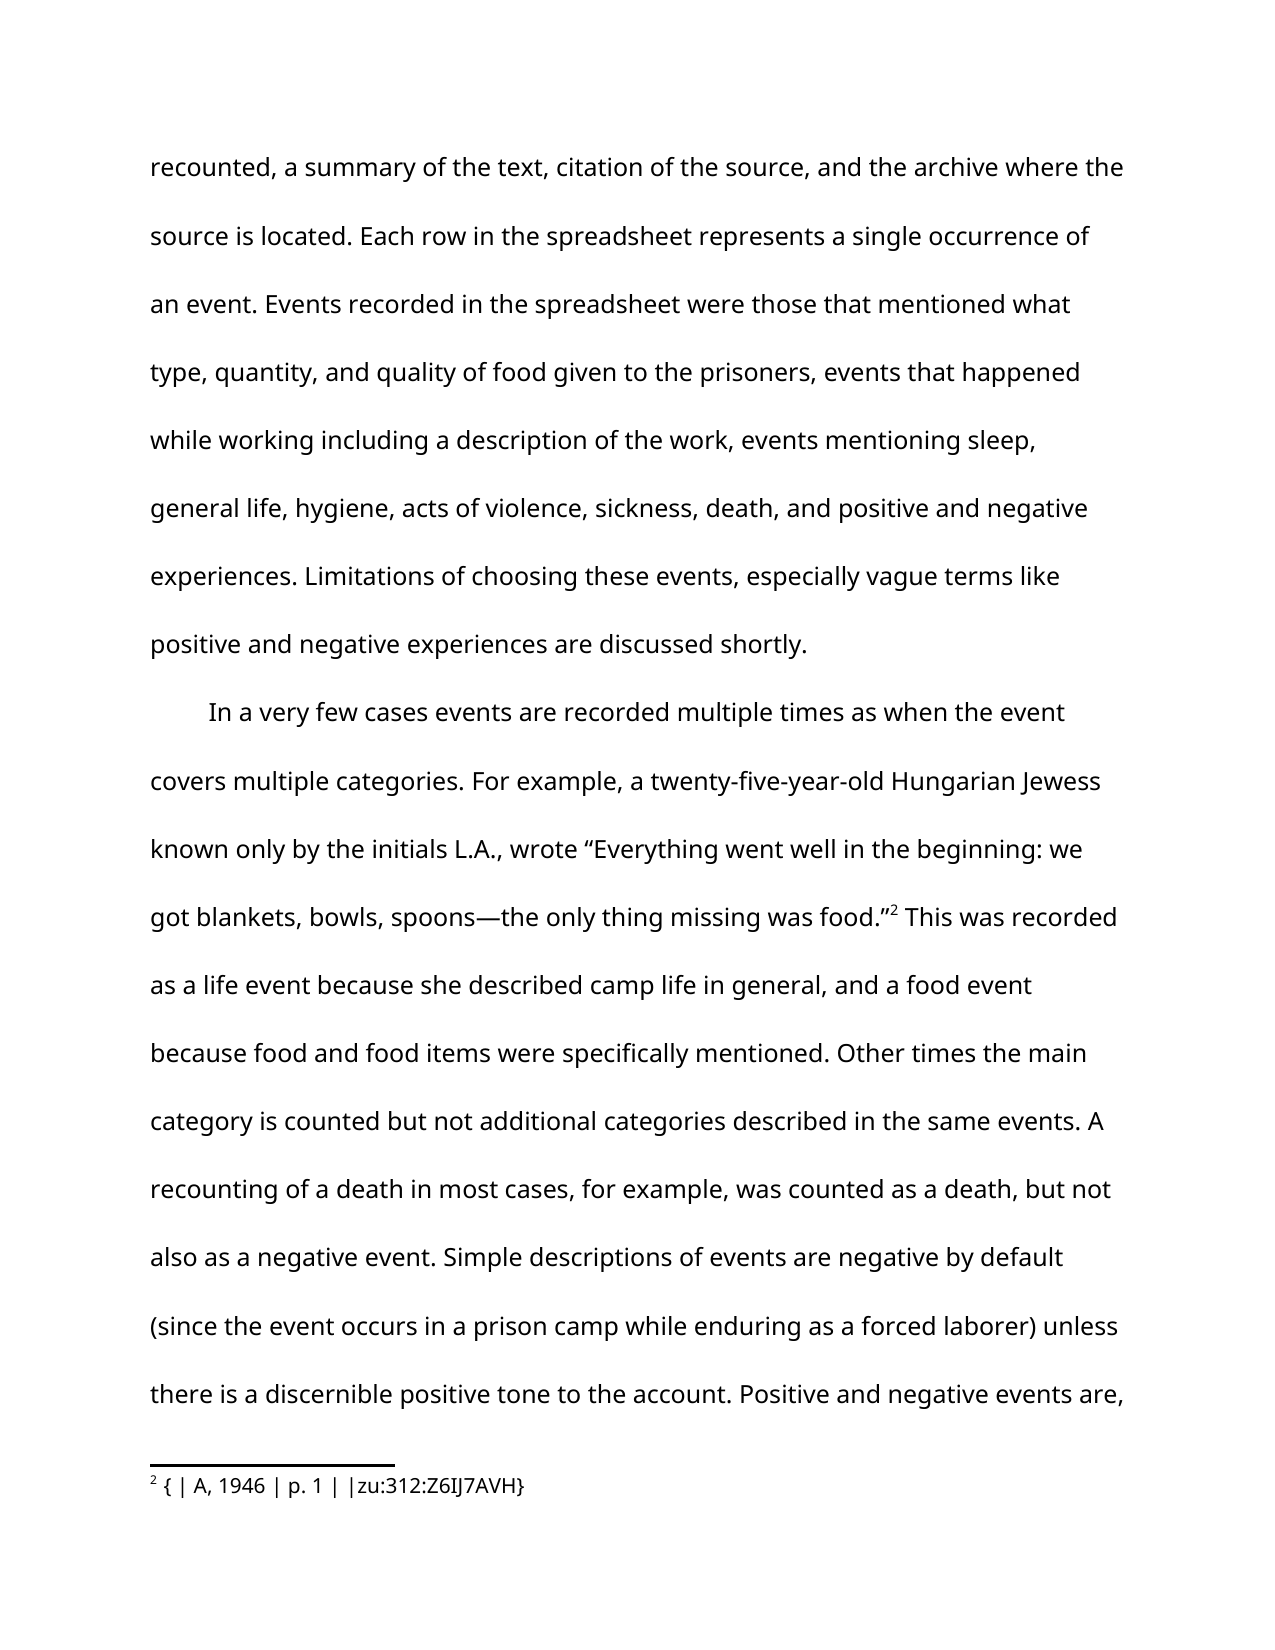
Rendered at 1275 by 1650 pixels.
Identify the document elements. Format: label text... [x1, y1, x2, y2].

text In a very few cases events are recorded multiple times as when the event covers multiple categories. For example, a twenty-five-year-old Hungarian Jewess known only by the initials L.A., wrote “Everything went well in the beginning: we got blankets, bowls, spoons—the only thing missing was food.” This was recorded as a life event because she described camp life in general, and a food event because food and food items were specifically mentioned. Other times the main category is counted but not additional categories described in the same events. A recounting of a death in most cases, for example, was counted as a death, but not also as a negative event. Simple descriptions of events are negative by default (since the event occurs in a prison camp while enduring as a forced laborer) unless there is a discernible positive tone to the account. Positive and negative events are, [150, 695, 1125, 1410]
text { | A, 1946 | p. 1 | |zu:312:Z6IJ7AVH} [150, 1472, 1125, 1500]
text recounted, a summary of the text, citation of the source, and the archive where the source is located. Each row in the spreadsheet represents a single occurrence of an event. Events recorded in the spreadsheet were those that mentioned what type, quantity, and quality of food given to the prisoners, events that happened while working including a description of the work, events mentioning sleep, general life, hygiene, acts of violence, sickness, death, and positive and negative experiences. Limitations of choosing these events, especially vague terms like positive and negative experiences are discussed shortly. [150, 150, 1125, 661]
